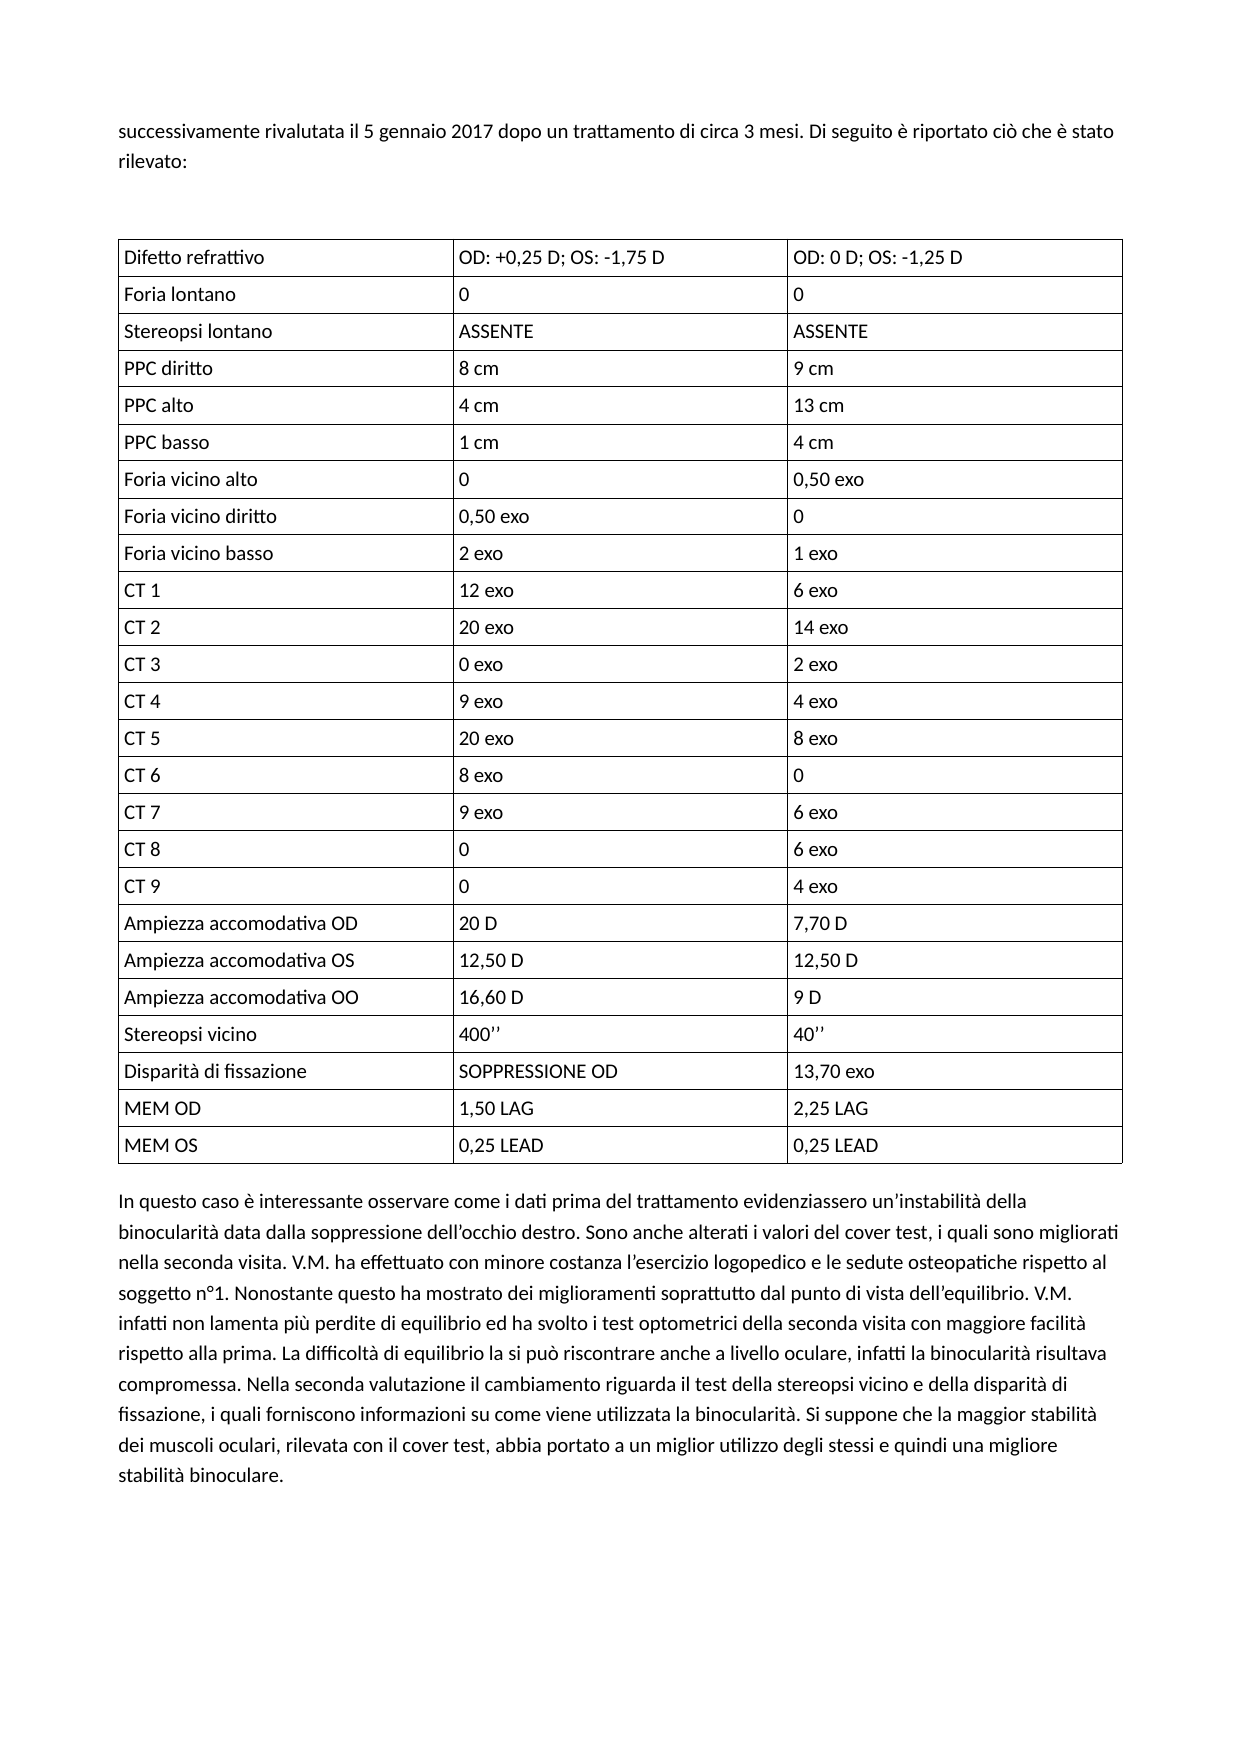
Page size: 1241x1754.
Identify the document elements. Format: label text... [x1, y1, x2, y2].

table_cell 1 cm [454, 425, 787, 460]
table_cell 13 cm [788, 387, 1122, 423]
table_cell 2 exo [454, 535, 787, 571]
table_cell Stereopsi vicino [119, 1016, 453, 1052]
table_cell 6 exo [788, 794, 1122, 830]
table_cell 0 [454, 831, 787, 867]
table_cell 12,50 D [454, 942, 787, 978]
table_cell 0 [454, 868, 787, 904]
table_cell PPC alto [119, 387, 453, 423]
table_header Difetto refrattivo [119, 240, 453, 276]
table_cell 0,50 exo [454, 499, 787, 534]
table_cell Foria vicino diritto [119, 499, 453, 534]
table_cell 2,25 LAG [788, 1090, 1122, 1126]
table_header OD: +0,25 D; OS: -1,75 D [454, 240, 787, 276]
table_cell CT 1 [119, 572, 453, 608]
table_cell 7,70 D [788, 905, 1122, 941]
table_cell Foria vicino alto [119, 461, 453, 497]
table_cell 4 exo [788, 683, 1122, 719]
table_cell 0 [788, 277, 1122, 312]
table_cell CT 7 [119, 794, 453, 830]
table_cell Ampiezza accomodativa OS [119, 942, 453, 978]
table_cell 6 exo [788, 831, 1122, 867]
table_cell Stereopsi lontano [119, 314, 453, 349]
table_cell 6 exo [788, 572, 1122, 608]
table_cell CT 5 [119, 720, 453, 756]
table_cell 2 exo [788, 646, 1122, 682]
table_header OD: 0 D; OS: -1,25 D [788, 240, 1122, 276]
table_cell 9 cm [788, 351, 1122, 386]
table_cell 1 exo [788, 535, 1122, 571]
table_cell CT 4 [119, 683, 453, 719]
table_cell 4 exo [788, 868, 1122, 904]
table_cell CT 6 [119, 757, 453, 793]
text In questo caso è interessante osservare come i dati prima del trattamento evidenziassero un’instabilità della binocularità data dalla soppressione dell’occhio destro. Sono anche alterati i valori del cover test, i quali sono migliorati nella seconda visita. V.M. ha effettuato con minore costanza l’esercizio logopedico e le sedute osteopatiche rispetto al soggetto n°1. Nonostante questo ha mostrato dei miglioramenti soprattutto dal punto di vista dell’equilibrio. V.M. infatti non lamenta più perdite di equilibrio ed ha svolto i test optometrici della seconda visita con maggiore facilità rispetto alla prima. La difficoltà di equilibrio la si può riscontrare anche a livello oculare, infatti la binocularità risultava compromessa. Nella seconda valutazione il cambiamento riguarda il test della stereopsi vicino e della disparità di fissazione, i quali forniscono informazioni su come viene utilizzata la binocularità. Si suppone che la maggior stabilità dei muscoli oculari, rilevata con il cover test, abbia portato a un miglior utilizzo degli stessi e quindi una migliore stabilità binoculare. [118, 1188, 1122, 1488]
table_cell 1,50 LAG [454, 1090, 787, 1126]
table_cell 12,50 D [788, 942, 1122, 978]
table_cell 4 cm [788, 425, 1122, 460]
table_cell CT 2 [119, 609, 453, 645]
table_cell 0 [454, 461, 787, 497]
table_cell 9 exo [454, 794, 787, 830]
table_cell 40’’ [788, 1016, 1122, 1052]
table_cell 0 [788, 757, 1122, 793]
table_cell CT 3 [119, 646, 453, 682]
table_cell MEM OS [119, 1127, 453, 1163]
table_cell 0 [454, 277, 787, 312]
table_cell Ampiezza accomodativa OO [119, 979, 453, 1015]
table_cell 14 exo [788, 609, 1122, 645]
table_cell MEM OD [119, 1090, 453, 1126]
table_cell SOPPRESSIONE OD [454, 1053, 787, 1089]
table_cell 20 exo [454, 720, 787, 756]
table_cell 0,50 exo [788, 461, 1122, 497]
table_cell 8 exo [788, 720, 1122, 756]
table_cell ASSENTE [454, 314, 787, 349]
table_cell CT 9 [119, 868, 453, 904]
table_cell 4 cm [454, 387, 787, 423]
table_cell 8 cm [454, 351, 787, 386]
table_cell PPC diritto [119, 351, 453, 386]
table_cell 13,70 exo [788, 1053, 1122, 1089]
table_cell 20 exo [454, 609, 787, 645]
table_cell 0 [788, 499, 1122, 534]
table_cell Ampiezza accomodativa OD [119, 905, 453, 941]
table_cell 9 exo [454, 683, 787, 719]
table_cell CT 8 [119, 831, 453, 867]
table_cell 12 exo [454, 572, 787, 608]
table_cell 0,25 LEAD [788, 1127, 1122, 1163]
table_cell 8 exo [454, 757, 787, 793]
table_cell Foria lontano [119, 277, 453, 312]
table_cell Disparità di fissazione [119, 1053, 453, 1089]
table_cell PPC basso [119, 425, 453, 460]
text successivamente rivalutata il 5 gennaio 2017 dopo un trattamento di circa 3 mesi. Di seguito è riportato ciò che è stato rilevato: [118, 118, 1122, 174]
table_cell 20 D [454, 905, 787, 941]
table_cell 0 exo [454, 646, 787, 682]
table_cell 16,60 D [454, 979, 787, 1015]
table_cell 400’’ [454, 1016, 787, 1052]
table_cell 9 D [788, 979, 1122, 1015]
table_cell Foria vicino basso [119, 535, 453, 571]
table_cell 0,25 LEAD [454, 1127, 787, 1163]
table_cell ASSENTE [788, 314, 1122, 349]
